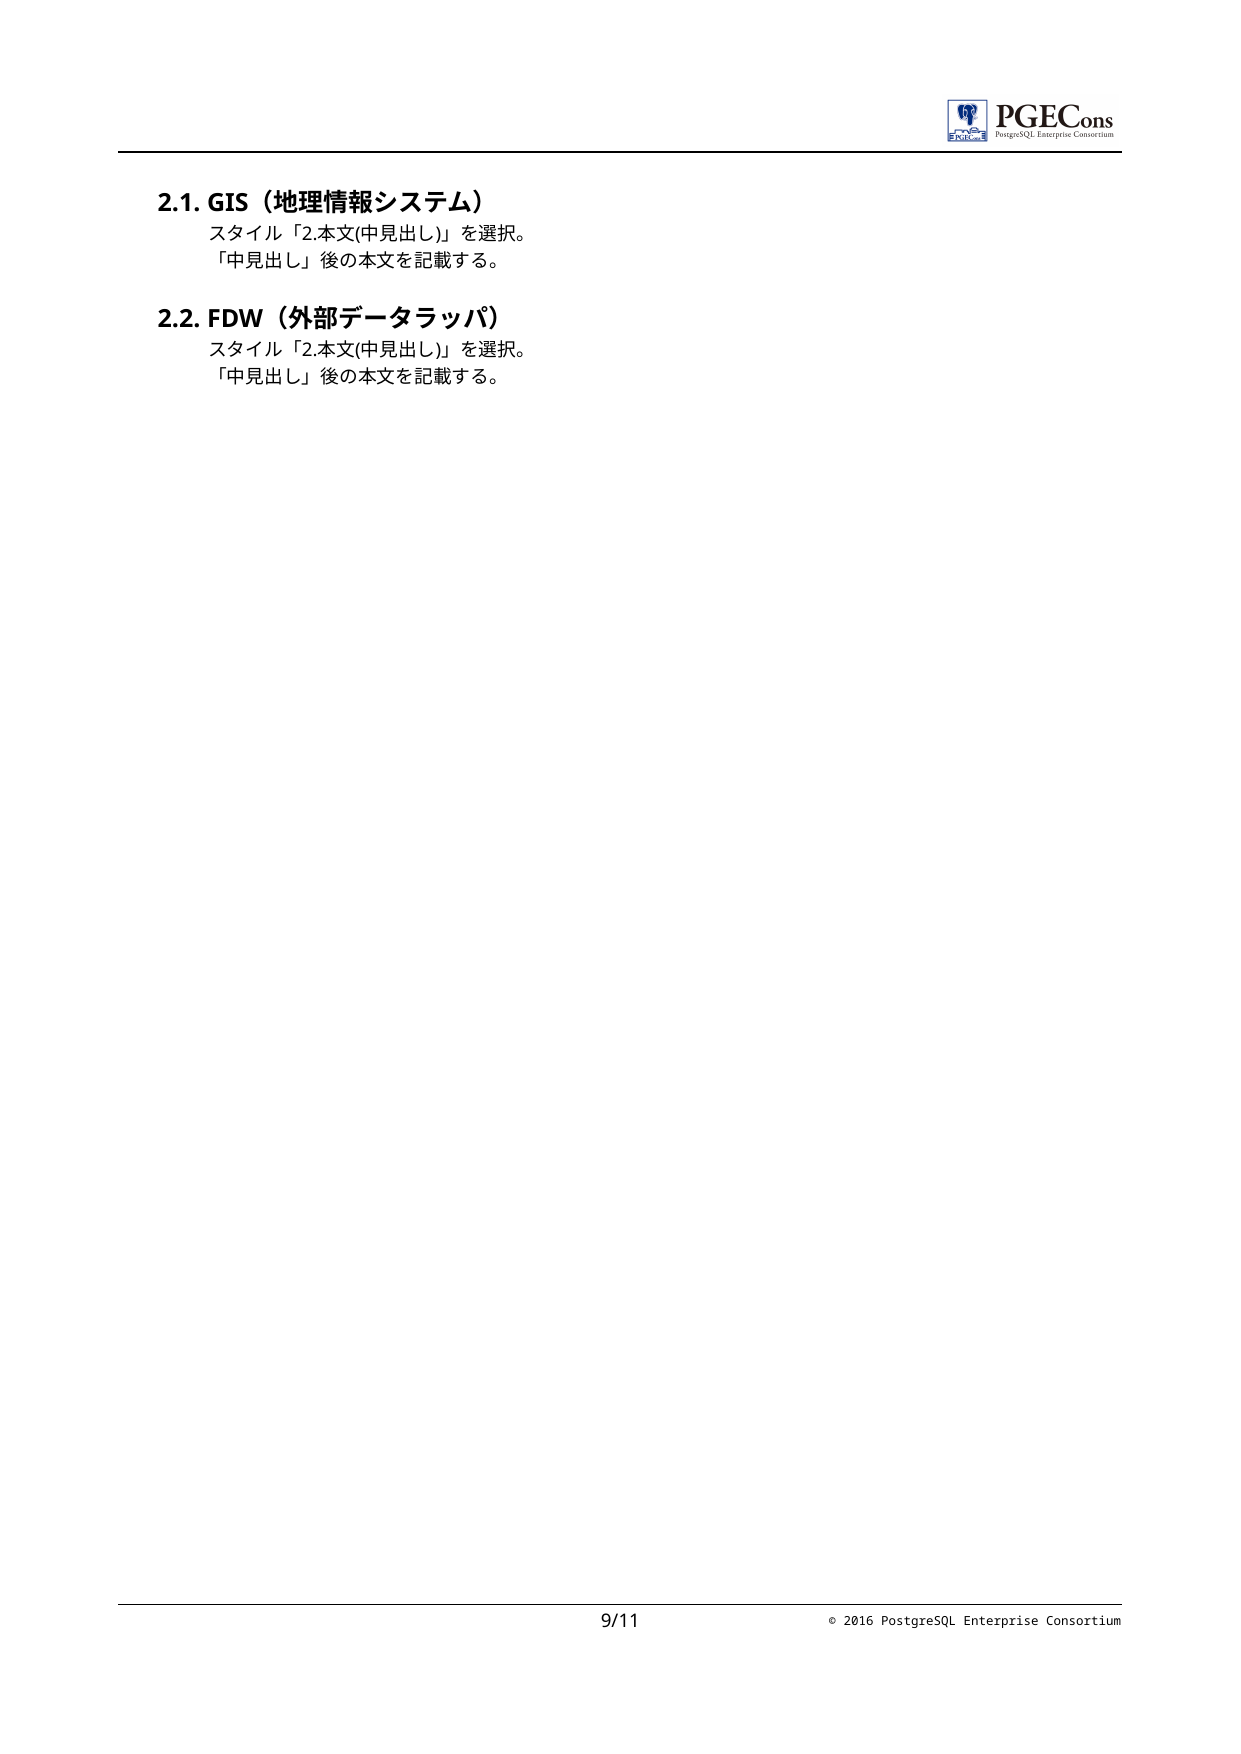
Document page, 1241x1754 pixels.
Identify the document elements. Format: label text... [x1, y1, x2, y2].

text スタイル「2.本文(中見出し)」を選択。 [197, 334, 1122, 362]
subtitle FDW（外部データラッパ） [157, 298, 1122, 334]
picture [941, 94, 1119, 147]
subtitle GIS（地理情報システム） [157, 182, 1122, 218]
text 「中見出し」後の本文を記載する。 [197, 246, 1122, 273]
text 「中見出し」後の本文を記載する。 [197, 362, 1122, 389]
text スタイル「2.本文(中見出し)」を選択。 [197, 218, 1122, 246]
